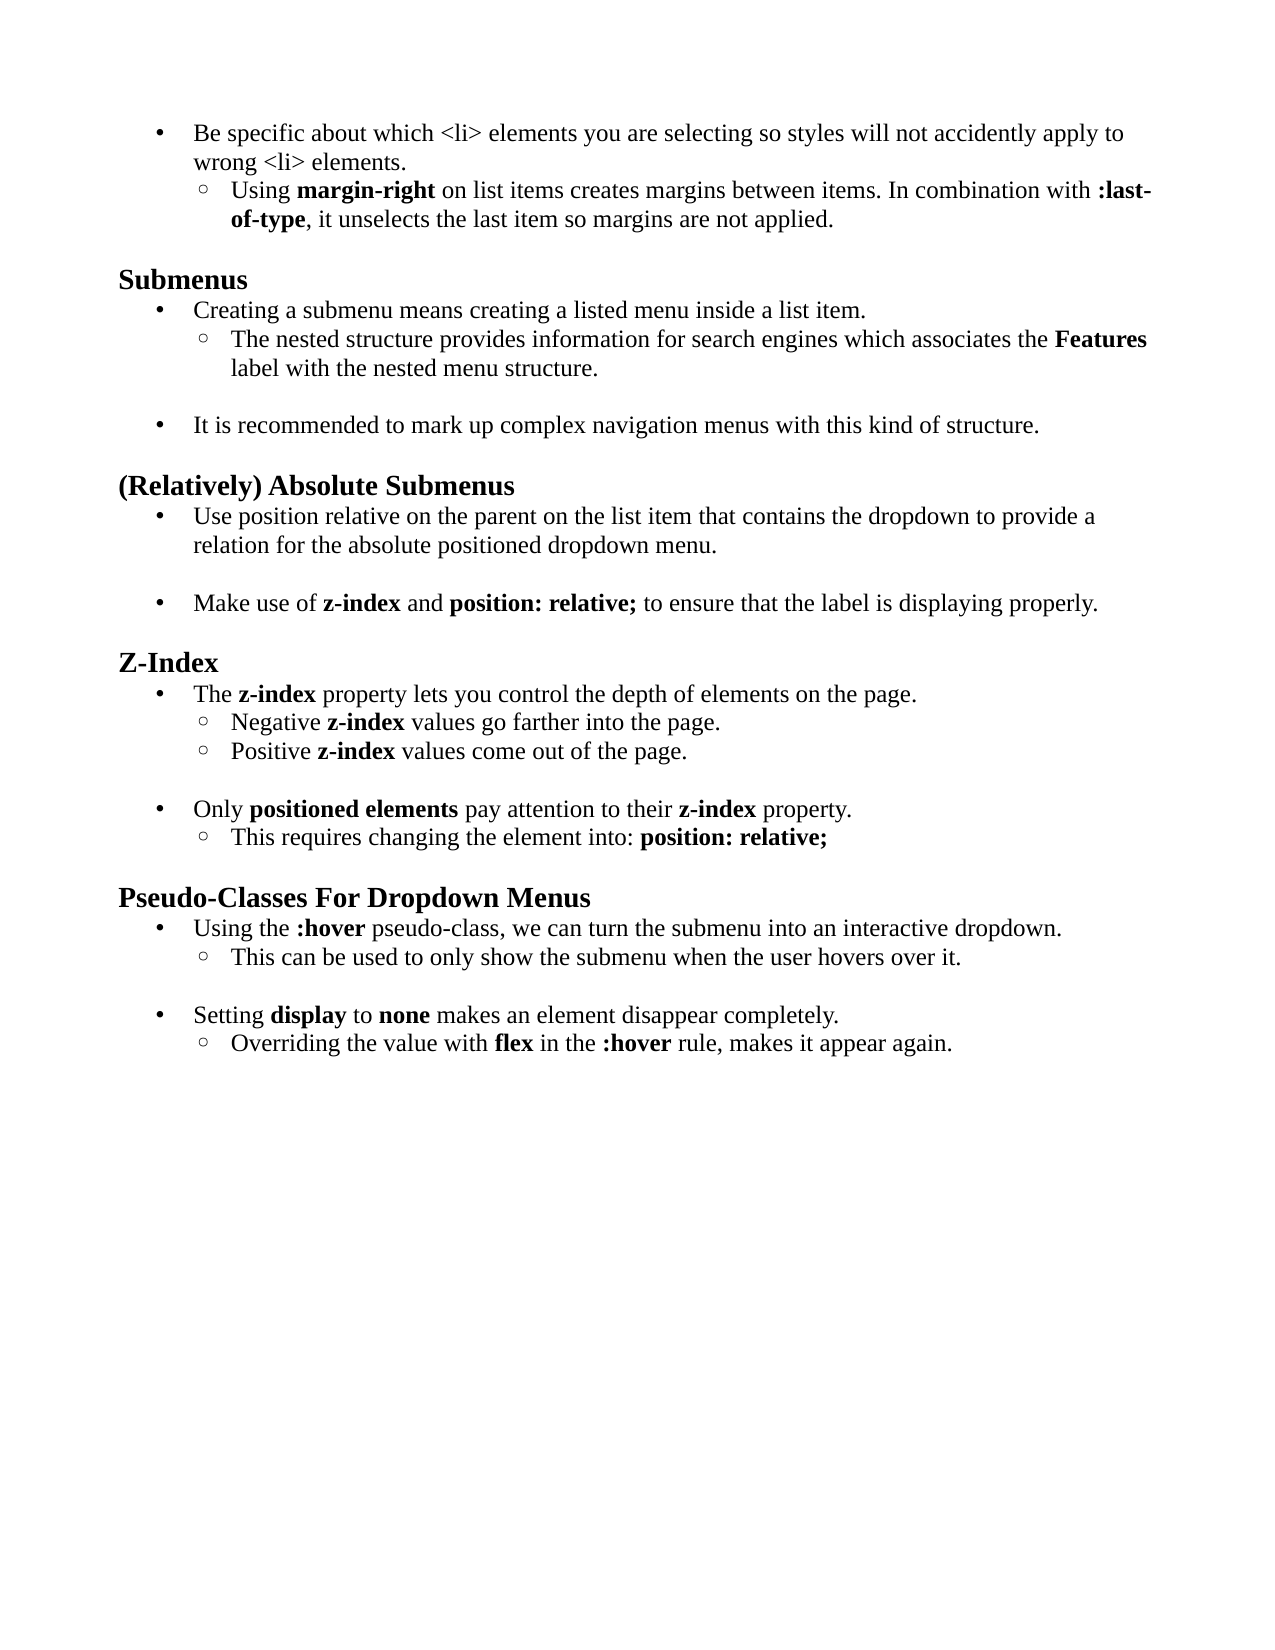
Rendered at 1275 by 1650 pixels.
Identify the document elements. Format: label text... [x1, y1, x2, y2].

list Negative z-index values go farther into the page. [193, 707, 1157, 736]
list Creating a submenu means creating a listed menu inside a list item. [156, 295, 1157, 324]
list Using the :hover pseudo-class, we can turn the submenu into an interactive dropdown. [156, 913, 1157, 942]
list This requires changing the element into: position: relative; [193, 822, 1157, 851]
text (Relatively) Absolute Submenus [118, 468, 1157, 501]
list Make use of z-index and position: relative; to ensure that the label is displaying properly. [156, 588, 1157, 616]
list The z-index property lets you control the depth of elements on the page. [156, 679, 1157, 707]
list Be specific about which <li> elements you are selecting so styles will not accidently apply to wrong <li> elements. [156, 118, 1157, 176]
list Overriding the value with flex in the :hover rule, makes it appear again. [193, 1028, 1157, 1057]
list It is recommended to mark up complex navigation menus with this kind of structure. [156, 410, 1157, 439]
text Z-Index [118, 645, 1157, 679]
list Only positioned elements pay attention to their z-index property. [156, 794, 1157, 822]
text Submenus [118, 262, 1157, 295]
list Use position relative on the parent on the list item that contains the dropdown to provide a relation for the absolute positioned dropdown menu. [156, 501, 1157, 559]
text Pseudo-Classes For Dropdown Menus [118, 880, 1157, 913]
list Using margin-right on list items creates margins between items. In combination with :last-of-type, it unselects the last item so margins are not applied. [193, 176, 1157, 233]
list Positive z-index values come out of the page. [193, 736, 1157, 765]
list Setting display to none makes an element disappear completely. [156, 1000, 1157, 1028]
list The nested structure provides information for search engines which associates the Features label with the nested menu structure. [193, 324, 1157, 382]
list This can be used to only show the submenu when the user hovers over it. [193, 942, 1157, 971]
